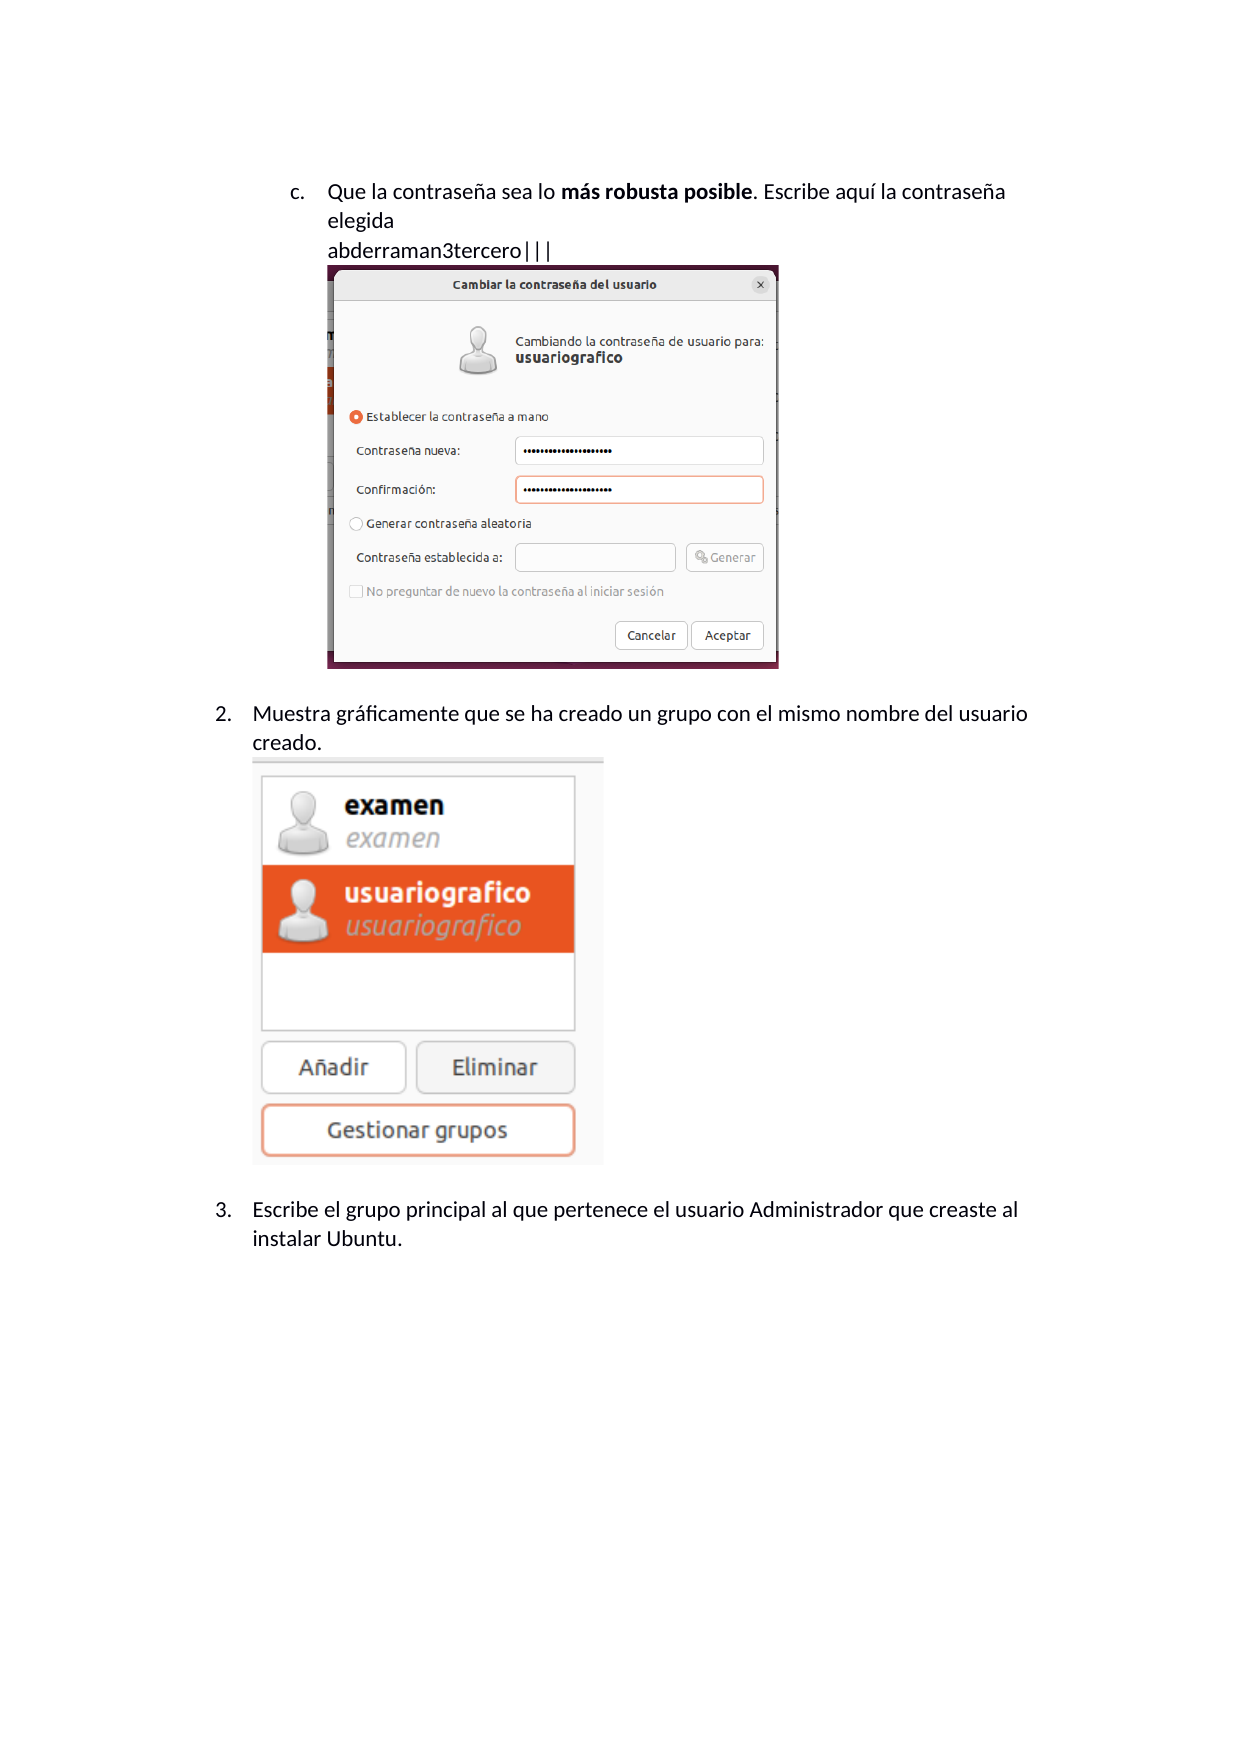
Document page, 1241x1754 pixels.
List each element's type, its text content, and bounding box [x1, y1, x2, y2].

picture [327, 265, 779, 669]
list Muestra gráficamente que se ha creado un grupo con el mismo nombre del usuario creado. [215, 699, 1063, 757]
list Que la contraseña sea lo más robusta posible. Escribe aquí la contraseña elegida [290, 177, 1063, 234]
picture [252, 757, 604, 1165]
list abderraman3tercero||| [290, 236, 1063, 264]
list Escribe el grupo principal al que pertenece el usuario Administrador que creaste al instalar Ubuntu. [215, 1195, 1063, 1252]
